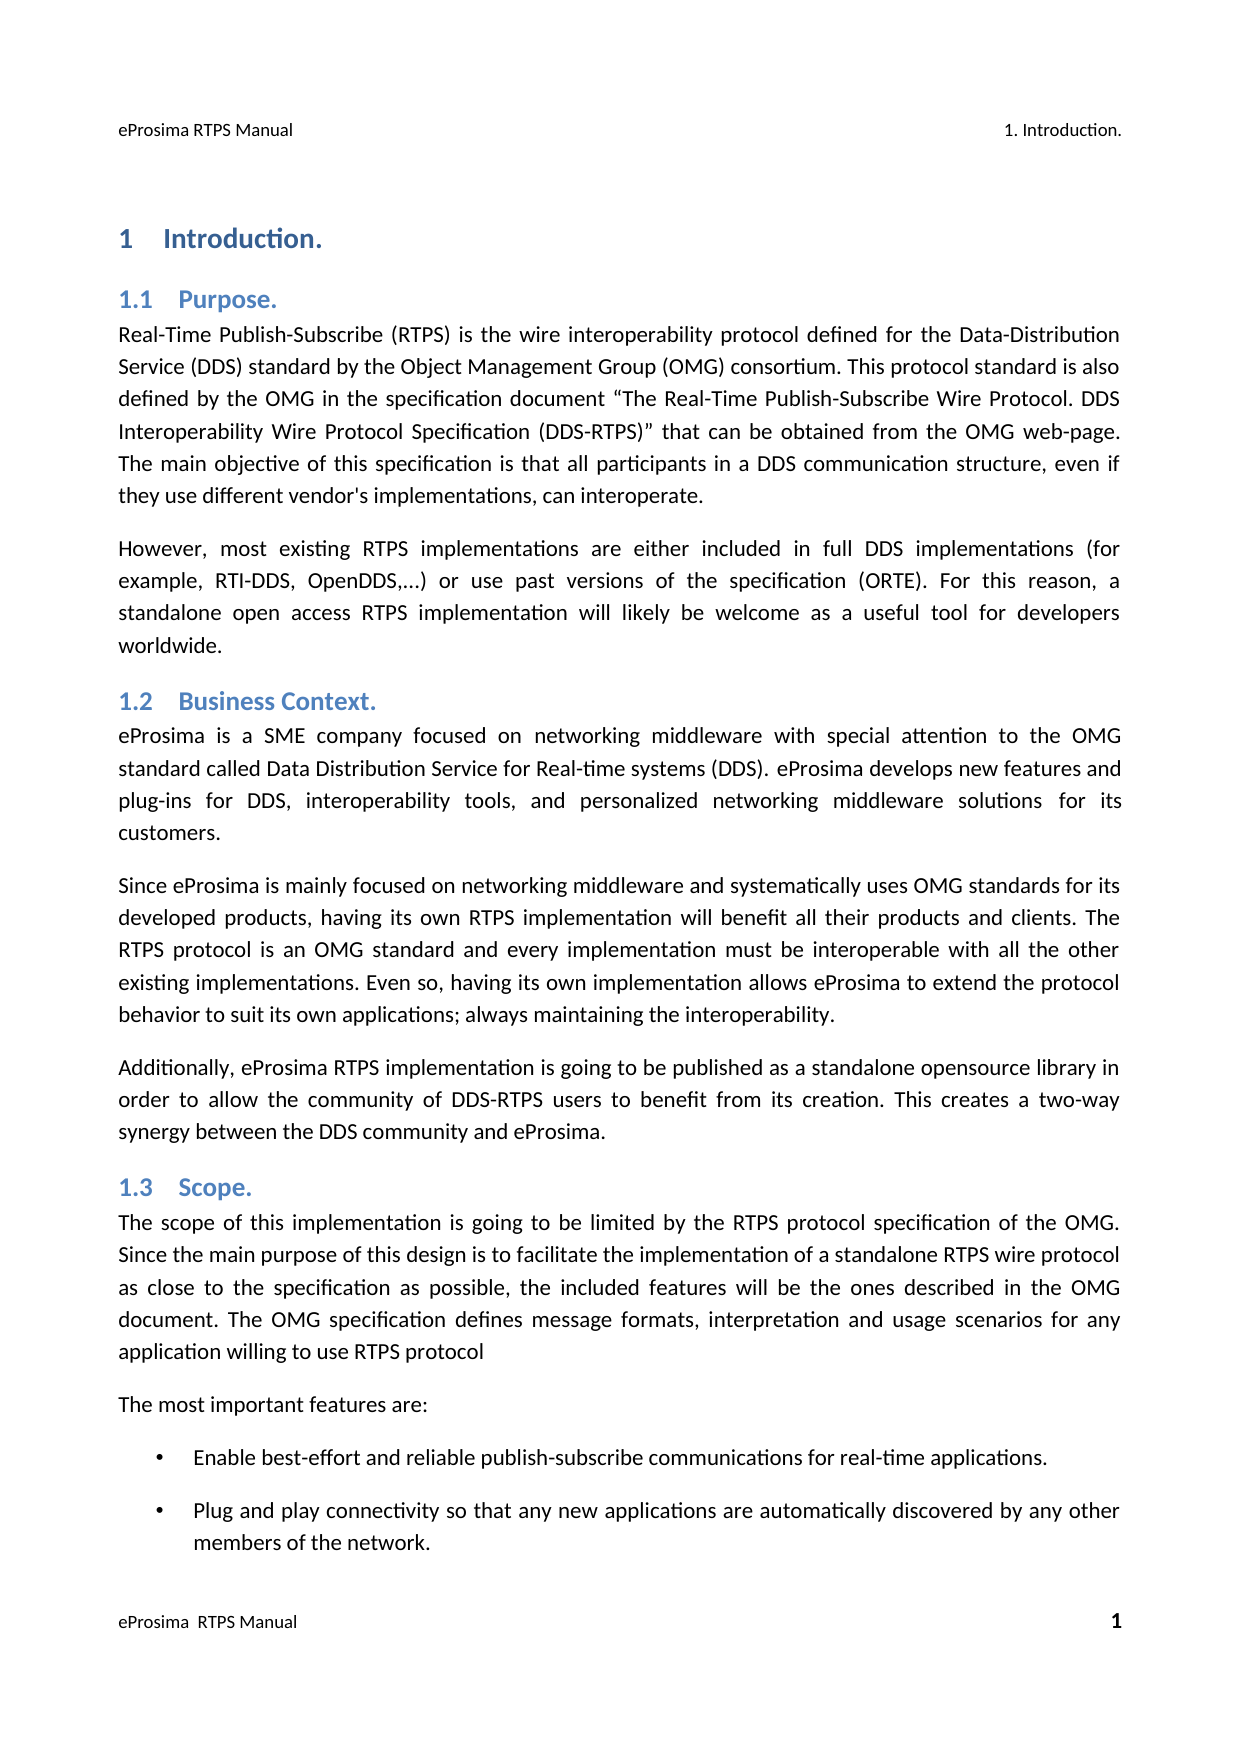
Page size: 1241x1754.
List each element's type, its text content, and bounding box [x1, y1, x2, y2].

subtitle Purpose. [118, 282, 1122, 315]
subtitle Business Context. [118, 684, 1122, 717]
subtitle Introduction. [118, 221, 1122, 256]
text The most important features are: [118, 1390, 1122, 1418]
list Enable best-effort and reliable publish-subscribe communications for real-time applications. [156, 1443, 1122, 1471]
text Since eProsima is mainly focused on networking middleware and systematically uses OMG standards for its developed products, having its own RTPS implementation will benefit all their products and clients. The RTPS protocol is an OMG standard and every implementation must be interoperable with all the other existing implementations. Even so, having its own implementation allows eProsima to extend the protocol behavior to suit its own applications; always maintaining the interoperability. [118, 871, 1122, 1028]
text eProsima is a SME company focused on networking middleware with special attention to the OMG standard called Data Distribution Service for Real-time systems (DDS). eProsima develops new features and plug-ins for DDS, interoperability tools, and personalized networking middleware solutions for its customers. [118, 722, 1122, 846]
list Plug and play connectivity so that any new applications are automatically discovered by any other members of the network. [156, 1496, 1122, 1556]
text Additionally, eProsima RTPS implementation is going to be published as a standalone opensource library in order to allow the community of DDS-RTPS users to benefit from its creation. This creates a two-way synergy between the DDS community and eProsima. [118, 1053, 1122, 1145]
subtitle Scope. [118, 1170, 1122, 1203]
text However, most existing RTPS implementations are either included in full DDS implementations (for example, RTI-DDS, OpenDDS,...) or use past versions of the specification (ORTE). For this reason, a standalone open access RTPS implementation will likely be welcome as a useful tool for developers worldwide. [118, 534, 1122, 659]
text The scope of this implementation is going to be limited by the RTPS protocol specification of the OMG. Since the main purpose of this design is to facilitate the implementation of a standalone RTPS wire protocol as close to the specification as possible, the included features will be the ones described in the OMG document. The OMG specification defines message formats, interpretation and usage scenarios for any application willing to use RTPS protocol [118, 1208, 1122, 1365]
